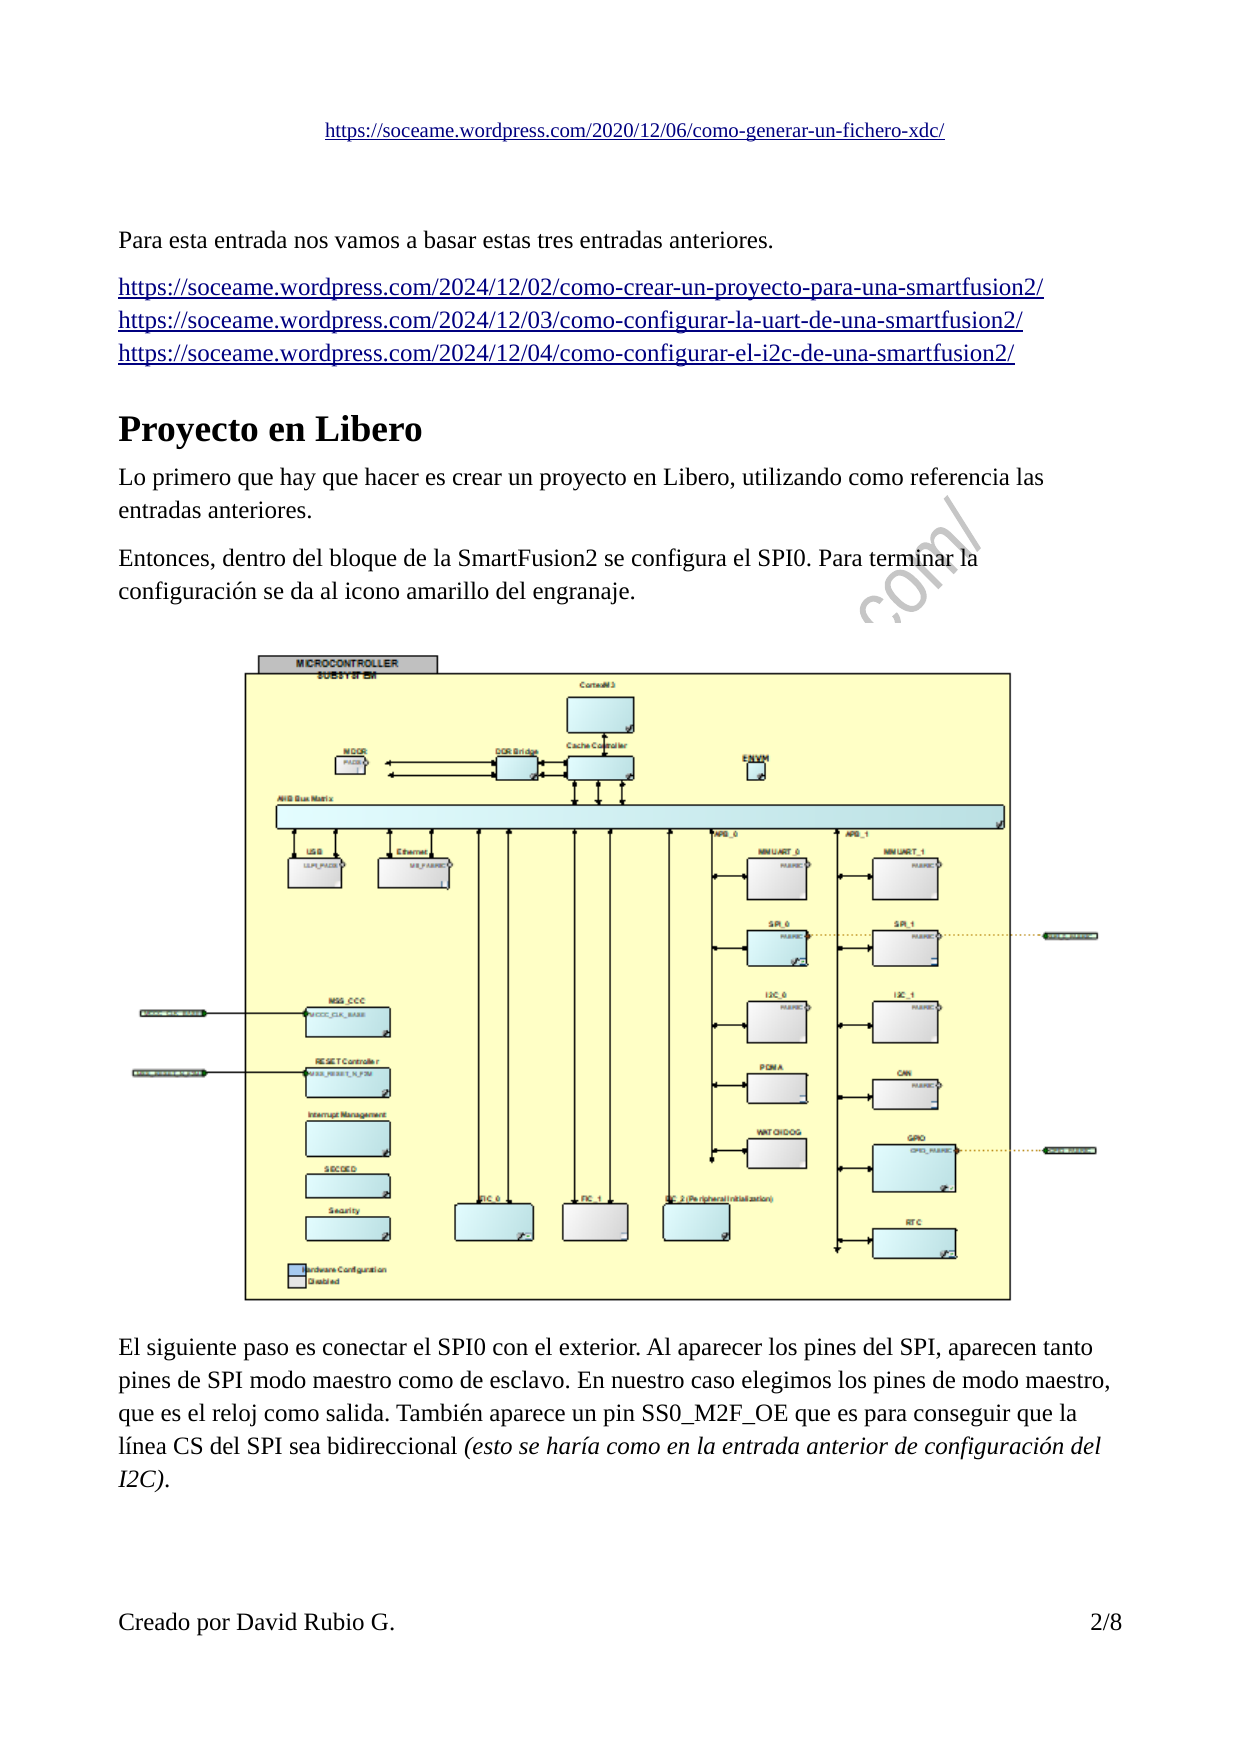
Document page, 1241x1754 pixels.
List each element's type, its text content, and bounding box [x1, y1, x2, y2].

text Entonces, dentro del bloque de la SmartFusion2 se configura el SPI0. Para terminar la configuración se da al icono amarillo del engranaje. [118, 543, 1122, 605]
picture [118, 623, 1110, 1308]
subtitle Proyecto en Libero [118, 407, 1122, 450]
text Lo primero que hay que hacer es crear un proyecto en Libero, utilizando como referencia las entradas anteriores. [118, 462, 1122, 524]
text https://soceame.wordpress.com/2024/12/04/como-configurar-el-i2c-de-una-smartfusion2/ [118, 338, 1122, 367]
text https://soceame.wordpress.com/2024/12/02/como-crear-un-proyecto-para-una-smartfusion2/ [118, 272, 1122, 301]
text https://soceame.wordpress.com/2024/12/03/como-configurar-la-uart-de-una-smartfusion2/ [118, 305, 1122, 334]
text Para esta entrada nos vamos a basar estas tres entradas anteriores. [118, 225, 1122, 253]
text El siguiente paso es conectar el SPI0 con el exterior. Al aparecer los pines del SPI, aparecen tanto pines de SPI modo maestro como de esclavo. En nuestro caso elegimos los pines de modo maestro, que es el reloj como salida. También aparece un pin SS0_M2F_OE que es para conseguir que la línea CS del SPI sea bidireccional (esto se haría como en la entrada anterior de configuración del I2C). [118, 1332, 1122, 1493]
